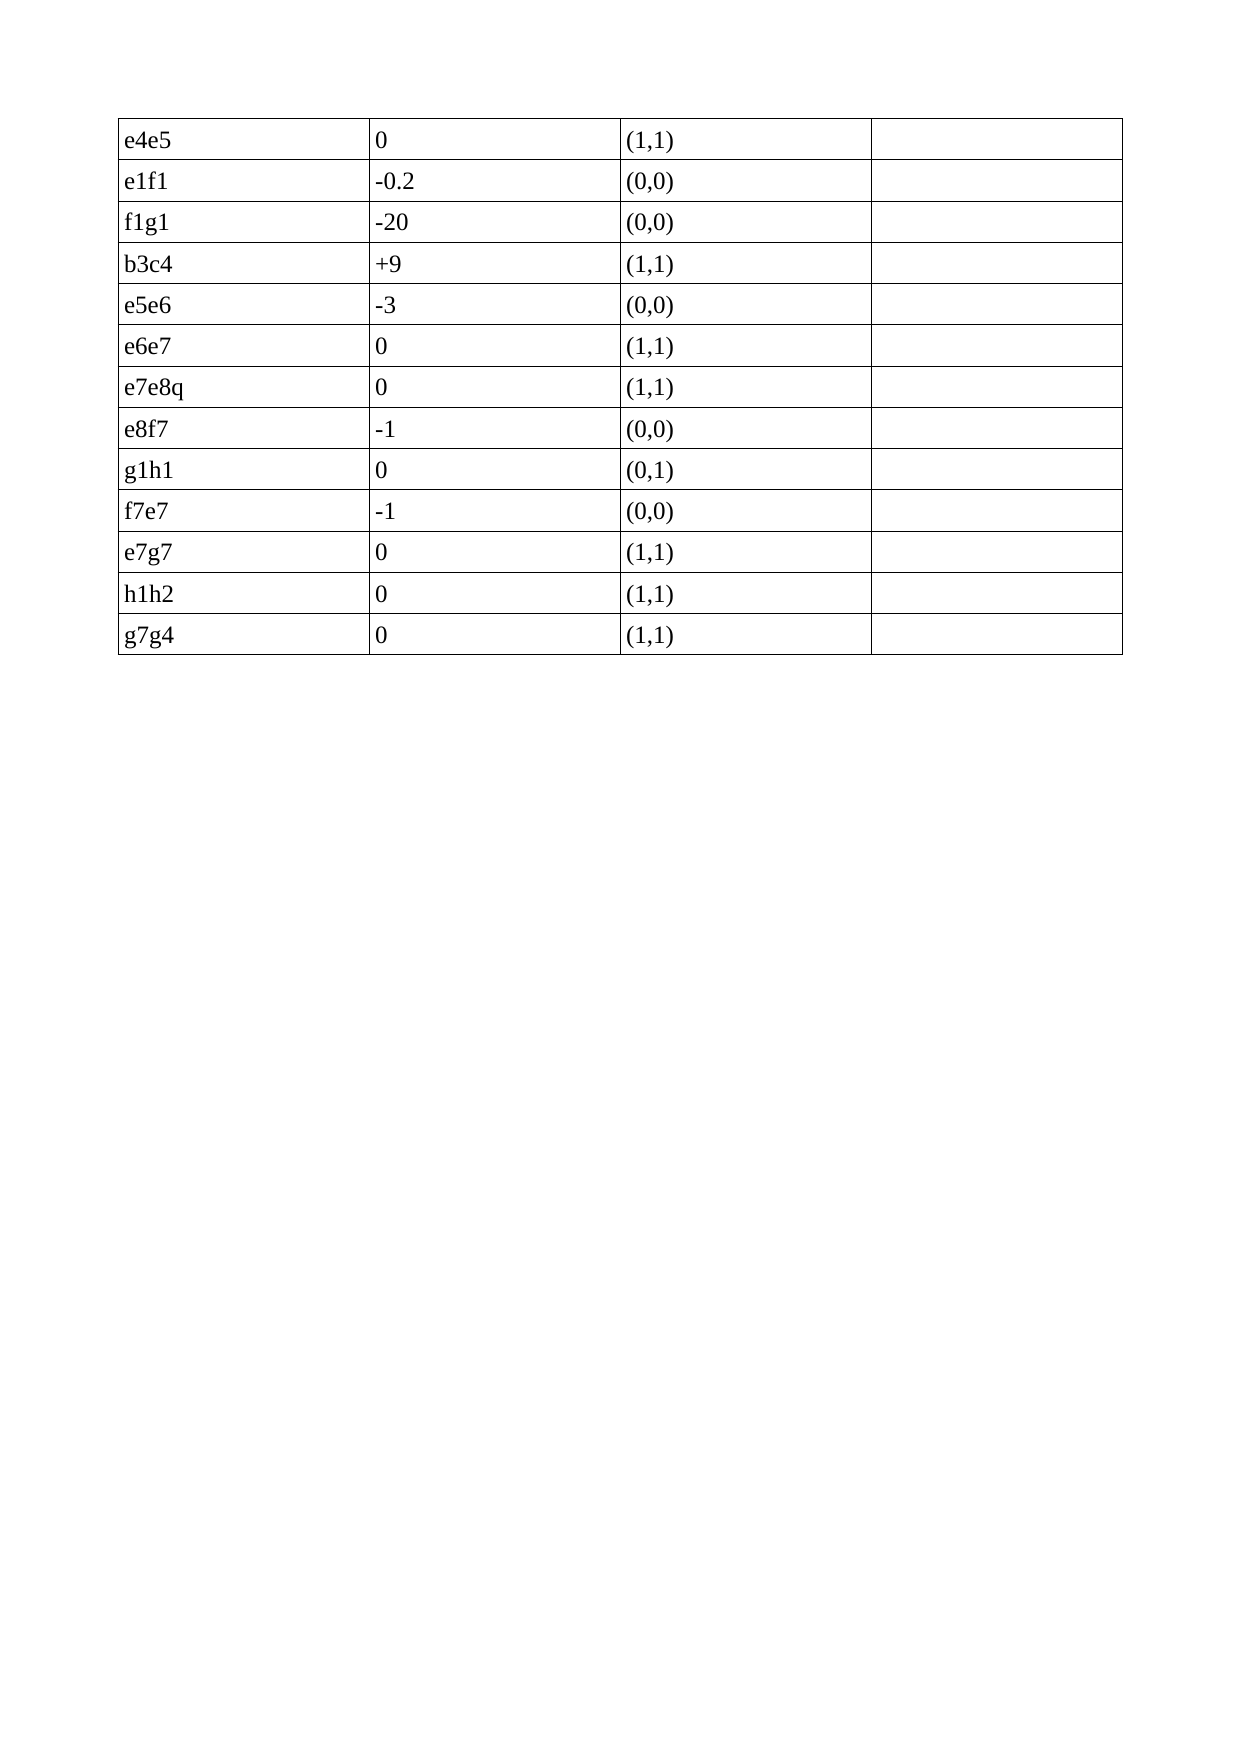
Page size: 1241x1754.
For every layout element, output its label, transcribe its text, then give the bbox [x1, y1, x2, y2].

table_cell [872, 408, 1122, 448]
table_cell g7g4 [119, 614, 369, 654]
table_cell (1,1) [621, 243, 871, 283]
table_cell e6e7 [119, 325, 369, 366]
table_cell 0 [370, 532, 620, 572]
table_cell (1,1) [621, 119, 871, 159]
table_cell h1h2 [119, 573, 369, 613]
table_cell e4e5 [119, 119, 369, 159]
table_cell [872, 532, 1122, 572]
table_cell f7e7 [119, 490, 369, 531]
table_cell (0,1) [621, 449, 871, 489]
table_cell 0 [370, 367, 620, 407]
table_cell [872, 614, 1122, 654]
table_cell [872, 490, 1122, 531]
table_cell (1,1) [621, 532, 871, 572]
table_cell [872, 449, 1122, 489]
table_cell b3c4 [119, 243, 369, 283]
table_cell e5e6 [119, 284, 369, 324]
table_cell (0,0) [621, 202, 871, 242]
table_cell -20 [370, 202, 620, 242]
table_cell 0 [370, 449, 620, 489]
table_cell (0,0) [621, 408, 871, 448]
table_cell [872, 243, 1122, 283]
table_cell (1,1) [621, 367, 871, 407]
table_cell e8f7 [119, 408, 369, 448]
table_cell f1g1 [119, 202, 369, 242]
table_cell [872, 119, 1122, 159]
table_cell [872, 284, 1122, 324]
table_cell +9 [370, 243, 620, 283]
table_cell -1 [370, 490, 620, 531]
table_cell (0,0) [621, 284, 871, 324]
table_cell [872, 573, 1122, 613]
table_cell e7e8q [119, 367, 369, 407]
table_cell e7g7 [119, 532, 369, 572]
table_cell (1,1) [621, 573, 871, 613]
table_cell -0.2 [370, 160, 620, 201]
table_cell (0,0) [621, 160, 871, 201]
table_cell -1 [370, 408, 620, 448]
table_cell [872, 202, 1122, 242]
table_cell -3 [370, 284, 620, 324]
table_cell (1,1) [621, 614, 871, 654]
table_cell 0 [370, 119, 620, 159]
table_cell [872, 325, 1122, 366]
table_cell e1f1 [119, 160, 369, 201]
table_cell 0 [370, 573, 620, 613]
table_cell 0 [370, 614, 620, 654]
table_cell g1h1 [119, 449, 369, 489]
table_cell [872, 367, 1122, 407]
table_cell (0,0) [621, 490, 871, 531]
table_cell [872, 160, 1122, 201]
table_cell 0 [370, 325, 620, 366]
table_cell (1,1) [621, 325, 871, 366]
